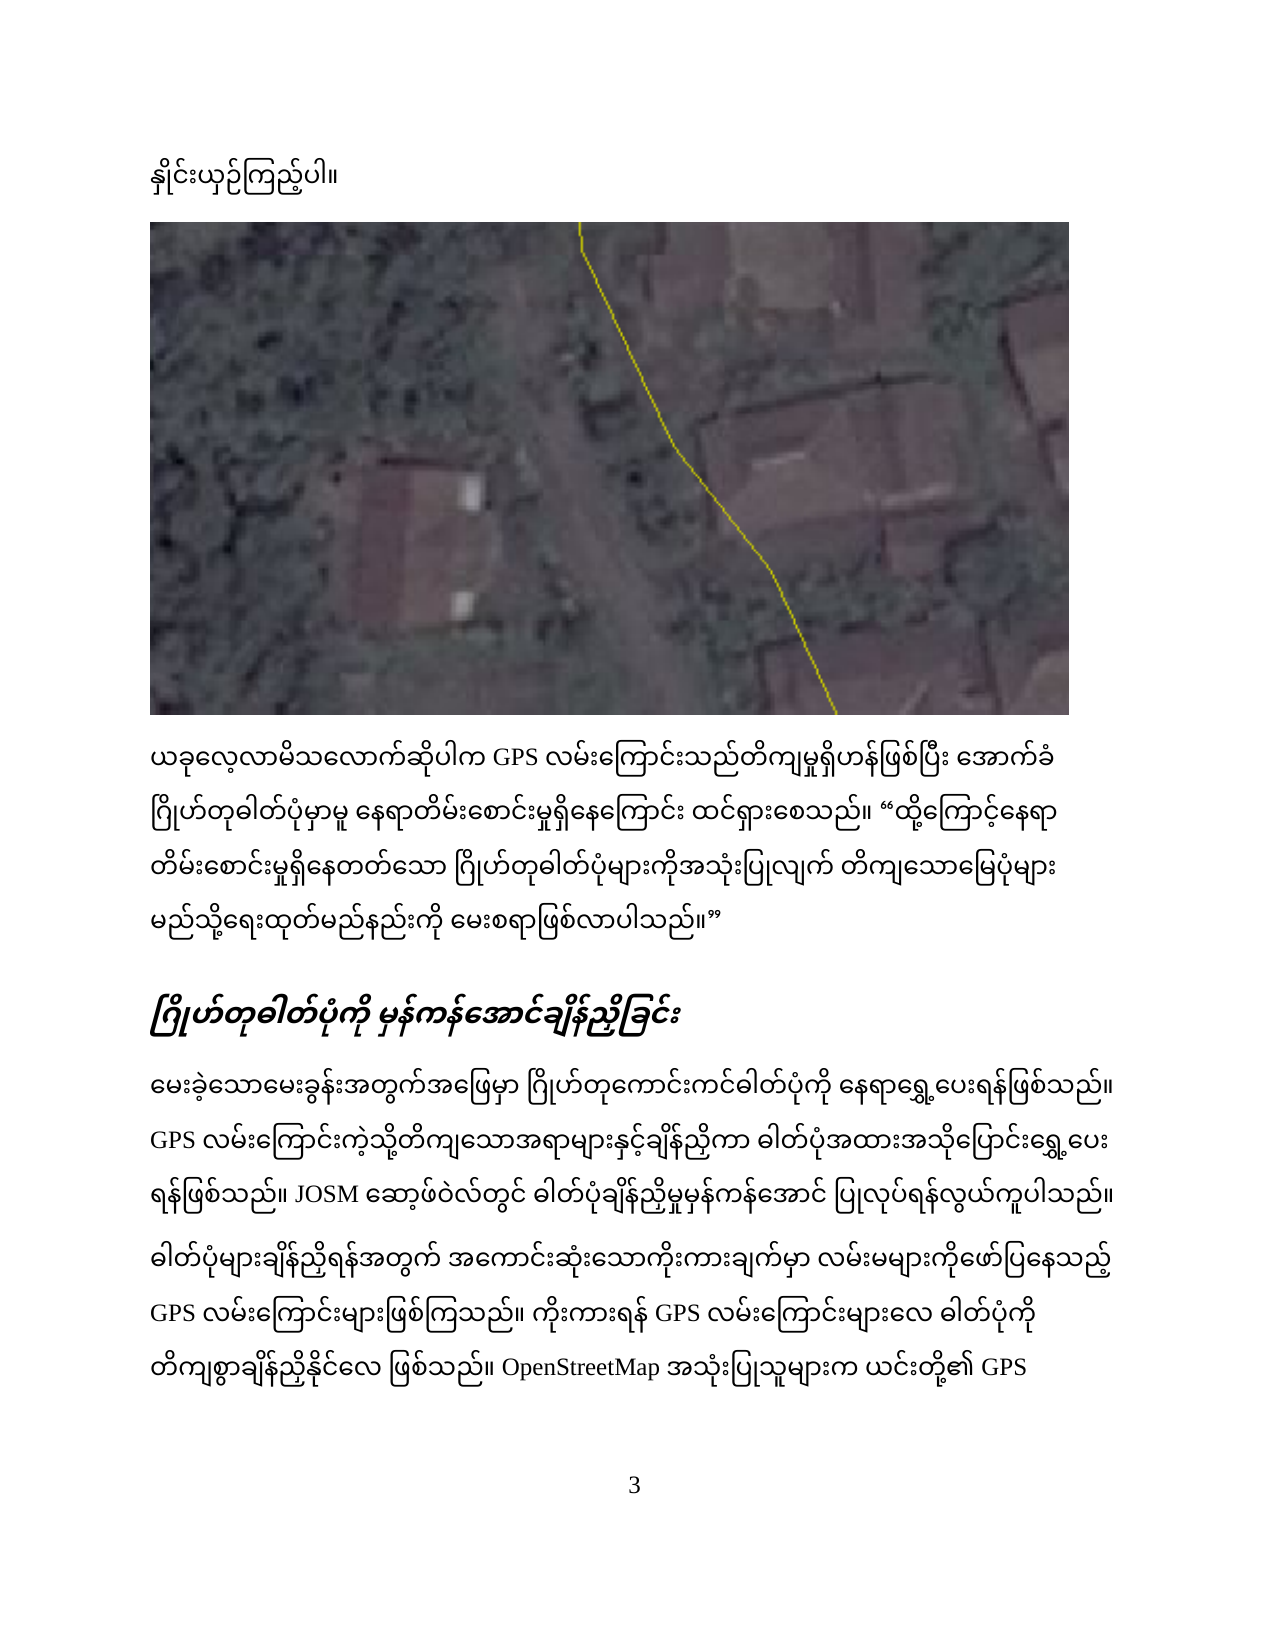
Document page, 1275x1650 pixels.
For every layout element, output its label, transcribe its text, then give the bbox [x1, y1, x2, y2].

text ဓါတ်ပုံများချိန်ညှိရန်အတွက် အကောင်းဆုံးသောကိုးကားချက်မှာ လမ်းမများကိုဖော်ပြနေသည့် GPS လမ်းကြောင်းများဖြစ်ကြသည်။ ကိုးကားရန် GPS လမ်းကြောင်းများလေ ဓါတ်ပုံကိုတိကျစွာချိန်ညှိနိုင်လေ ဖြစ်သည်။ OpenStreetMap အသုံးပြုသူများက ယင်းတို့၏ GPS [150, 1233, 1125, 1397]
text နှိုင်းယှဉ်ကြည့်ပါ။ [150, 150, 1125, 204]
text မေးခဲ့သောမေးခွန်းအတွက်အဖြေမှာ ဂြိုဟ်တုကောင်းကင်ဓါတ်ပုံကို နေရာရွှေ့ပေးရန်ဖြစ်သည်။ GPS လမ်းကြောင်းကဲ့သို့တိကျသောအရာများနှင့်ချိန်ညှိကာ ဓါတ်ပုံအထားအသိုပြောင်းရွှေ့ပေးရန်ဖြစ်သည်။ JOSM ဆော့ဖ်ဝဲလ်တွင် ဓါတ်ပုံချိန်ညှိမှုမှန်ကန်အောင် ပြုလုပ်ရန်လွယ်ကူပါသည်။ [150, 1061, 1125, 1224]
picture [150, 222, 1069, 715]
text ယခုလေ့လာမိသလောက်ဆိုပါက GPS လမ်းကြောင်းသည်တိကျမှုရှိဟန်ဖြစ်ပြီး အောက်ခံ ဂြိုဟ်တုဓါတ်ပုံမှာမူ နေရာတိမ်းစောင်းမှုရှိနေကြောင်း ထင်ရှားစေသည်။ “ထို့ကြောင့်နေရာတိမ်းစောင်းမှုရှိနေတတ်သော ဂြိုဟ်တုဓါတ်ပုံများကိုအသုံးပြုလျက် တိကျသောမြေပုံများ မည်သို့ရေးထုတ်မည်နည်းကို မေးစရာဖြစ်လာပါသည်။” [150, 732, 1125, 950]
subtitle ဂြိုဟ်တုဓါတ်ပုံကို မှန်ကန်အောင်ချိန်ညှိခြင်း [150, 984, 1125, 1048]
